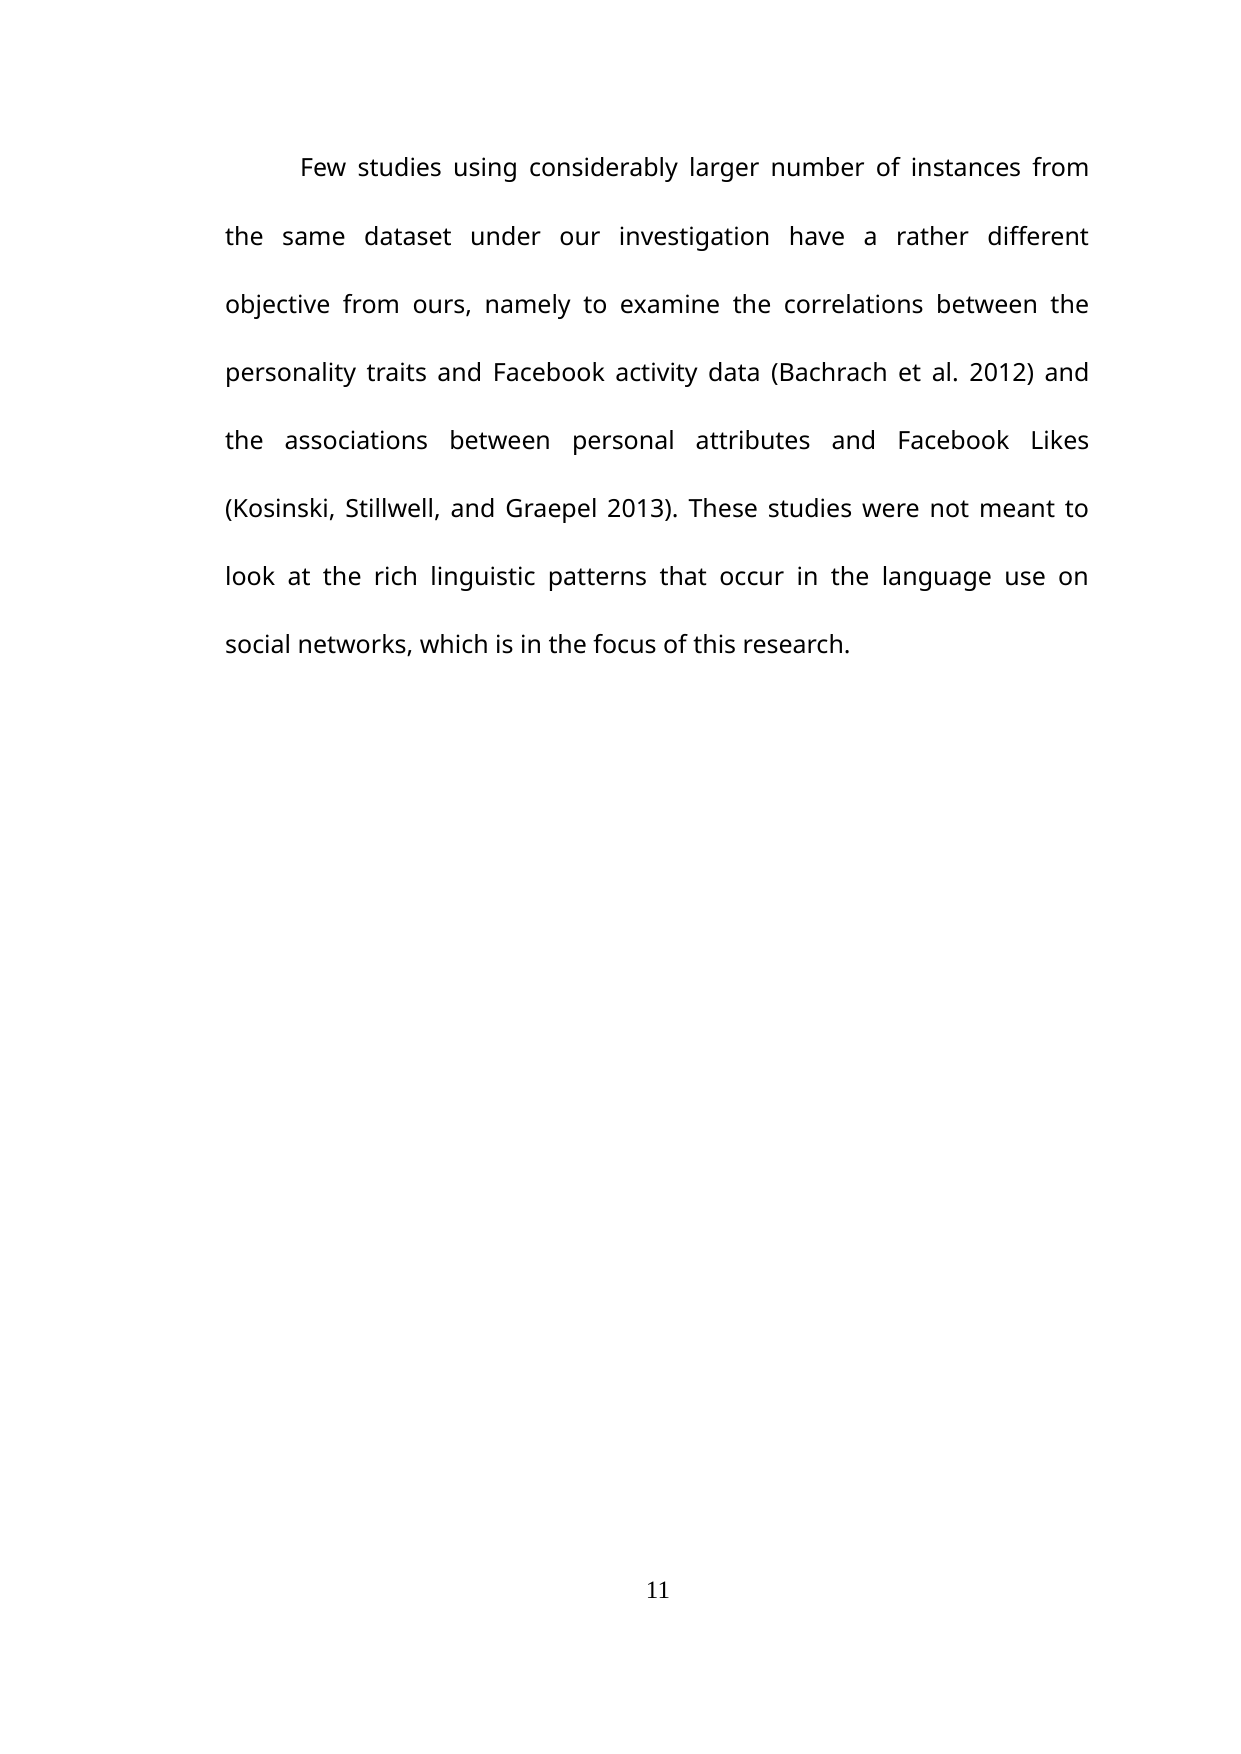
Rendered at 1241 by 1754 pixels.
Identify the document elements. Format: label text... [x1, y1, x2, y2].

text Few studies using considerably larger number of instances from the same dataset under our investigation have a rather different objective from ours, namely to examine the correlations between the personality traits and Facebook activity data (Bachrach et al. 2012) and the associations between personal attributes and Facebook Likes (Kosinski, Stillwell, and Graepel 2013). These studies were not meant to look at the rich linguistic patterns that occur in the language use on social networks, which is in the focus of this research. [225, 150, 1090, 661]
